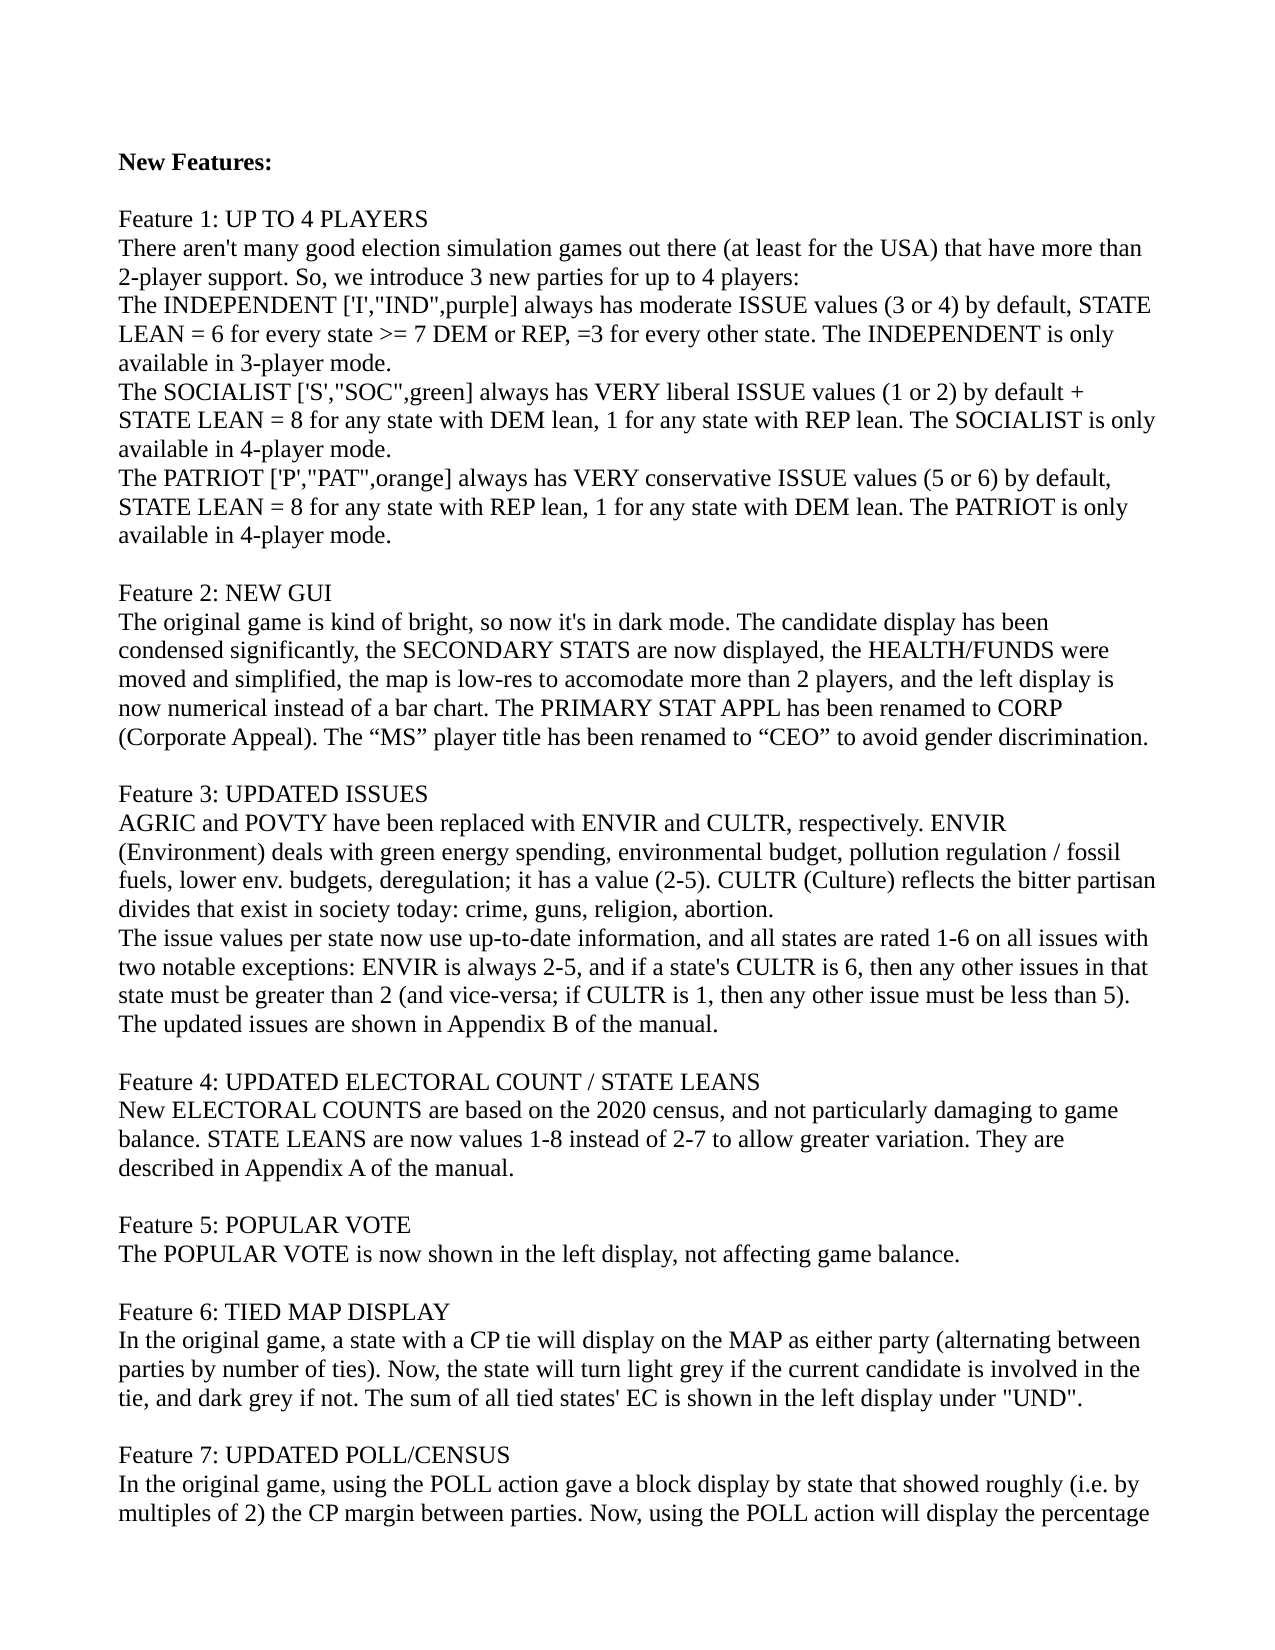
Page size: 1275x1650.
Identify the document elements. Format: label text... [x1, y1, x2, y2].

text Feature 6: TIED MAP DISPLAY [118, 1297, 1157, 1326]
text In the original game, using the POLL action gave a block display by state that showed roughly (i.e. by multiples of 2) the CP margin between parties. Now, using the POLL action will display the percentage [118, 1469, 1157, 1527]
text The INDEPENDENT ['I',"IND",purple] always has moderate ISSUE values (3 or 4) by default, STATE LEAN = 6 for every state >= 7 DEM or REP, =3 for every other state. The INDEPENDENT is only available in 3-player mode. [118, 291, 1157, 377]
text The PATRIOT ['P',"PAT",orange] always has VERY conservative ISSUE values (5 or 6) by default, STATE LEAN = 8 for any state with REP lean, 1 for any state with DEM lean. The PATRIOT is only available in 4-player mode. [118, 463, 1157, 549]
text Feature 1: UP TO 4 PLAYERS [118, 204, 1157, 233]
text Feature 2: NEW GUI [118, 578, 1157, 607]
text There aren't many good election simulation games out there (at least for the USA) that have more than 2-player support. So, we introduce 3 new parties for up to 4 players: [118, 233, 1157, 291]
text New ELECTORAL COUNTS are based on the 2020 census, and not particularly damaging to game balance. STATE LEANS are now values 1-8 instead of 2-7 to allow greater variation. They are described in Appendix A of the manual. [118, 1096, 1157, 1182]
text Feature 7: UPDATED POLL/CENSUS [118, 1441, 1157, 1469]
text The SOCIALIST ['S',"SOC",green] always has VERY liberal ISSUE values (1 or 2) by default + STATE LEAN = 8 for any state with DEM lean, 1 for any state with REP lean. The SOCIALIST is only available in 4-player mode. [118, 377, 1157, 463]
text Feature 4: UPDATED ELECTORAL COUNT / STATE LEANS [118, 1067, 1157, 1096]
text The original game is kind of bright, so now it's in dark mode. The candidate display has been condensed significantly, the SECONDARY STATS are now displayed, the HEALTH/FUNDS were moved and simplified, the map is low-res to accomodate more than 2 players, and the left display is now numerical instead of a bar chart. The PRIMARY STAT APPL has been renamed to CORP (Corporate Appeal). The “MS” player title has been renamed to “CEO” to avoid gender discrimination. [118, 607, 1157, 751]
text New Features: [118, 147, 1157, 176]
text Feature 5: POPULAR VOTE [118, 1211, 1157, 1239]
text AGRIC and POVTY have been replaced with ENVIR and CULTR, respectively. ENVIR (Environment) deals with green energy spending, environmental budget, pollution regulation / fossil fuels, lower env. budgets, deregulation; it has a value (2-5). CULTR (Culture) reflects the bitter partisan divides that exist in society today: crime, guns, religion, abortion. [118, 808, 1157, 923]
text In the original game, a state with a CP tie will display on the MAP as either party (alternating between parties by number of ties). Now, the state will turn light grey if the current candidate is involved in the tie, and dark grey if not. The sum of all tied states' EC is shown in the left display under "UND". [118, 1326, 1157, 1412]
text The POPULAR VOTE is now shown in the left display, not affecting game balance. [118, 1239, 1157, 1268]
text The issue values per state now use up-to-date information, and all states are rated 1-6 on all issues with two notable exceptions: ENVIR is always 2-5, and if a state's CULTR is 6, then any other issues in that state must be greater than 2 (and vice-versa; if CULTR is 1, then any other issue must be less than 5). The updated issues are shown in Appendix B of the manual. [118, 923, 1157, 1038]
text Feature 3: UPDATED ISSUES [118, 779, 1157, 808]
